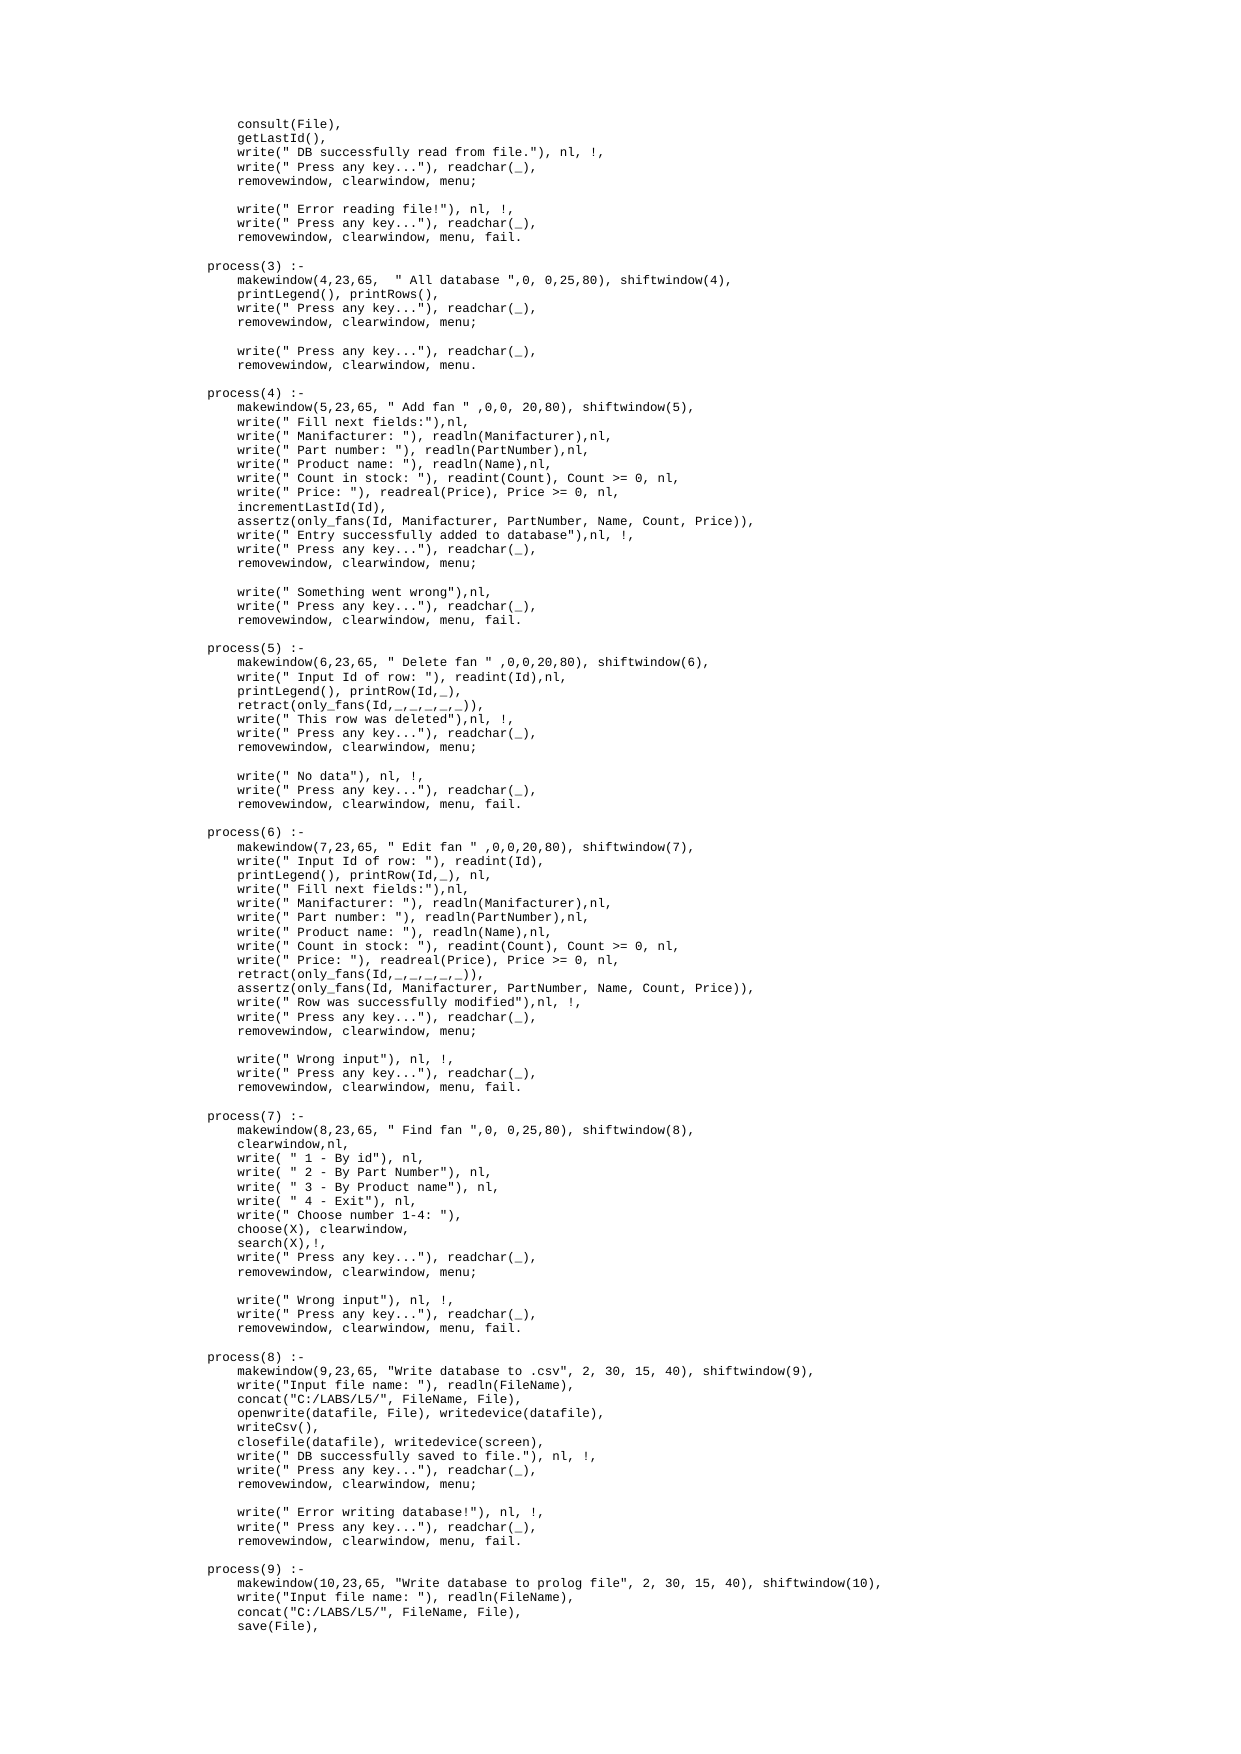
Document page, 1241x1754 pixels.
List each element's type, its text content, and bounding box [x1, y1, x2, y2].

text write(" Something went wrong"),nl, [177, 586, 1152, 600]
text write(" Manifacturer: "), readln(Manifacturer),nl, [177, 430, 1152, 444]
text removewindow, clearwindow, menu, fail. [177, 1535, 1152, 1549]
text write(" Row was successfully modified"),nl, !, [177, 996, 1152, 1011]
text write(" Error writing database!"), nl, !, [177, 1506, 1152, 1521]
text write( " 4 - Exit"), nl, [177, 1195, 1152, 1209]
text removewindow, clearwindow, menu; [177, 741, 1152, 756]
text incrementLastId(Id), [177, 501, 1152, 515]
text makewindow(6,23,65, " Delete fan " ,0,0,20,80), shiftwindow(6), [177, 656, 1152, 671]
text write(" This row was deleted"),nl, !, [177, 713, 1152, 727]
text write(" Press any key..."), readchar(_), [177, 1067, 1152, 1081]
text write(" DB successfully read from file."), nl, !, [177, 146, 1152, 161]
text removewindow, clearwindow, menu. [177, 359, 1152, 373]
text write(" No data"), nl, !, [177, 770, 1152, 784]
text removewindow, clearwindow, menu, fail. [177, 798, 1152, 812]
text write(" Manifacturer: "), readln(Manifacturer),nl, [177, 897, 1152, 911]
text printLegend(), printRow(Id,_), [177, 685, 1152, 699]
text removewindow, clearwindow, menu; [177, 1025, 1152, 1039]
text assertz(only_fans(Id, Manifacturer, PartNumber, Name, Count, Price)), [177, 982, 1152, 996]
text write(" Press any key..."), readchar(_), [177, 302, 1152, 316]
text makewindow(7,23,65, " Edit fan " ,0,0,20,80), shiftwindow(7), [177, 841, 1152, 855]
text save(File), [177, 1620, 1152, 1634]
text write(" Part number: "), readln(PartNumber),nl, [177, 444, 1152, 458]
text write(" Press any key..."), readchar(_), [177, 345, 1152, 359]
text write(" Price: "), readreal(Price), Price >= 0, nl, [177, 486, 1152, 501]
text write(" Press any key..."), readchar(_), [177, 600, 1152, 614]
text write(" Wrong input"), nl, !, [177, 1294, 1152, 1308]
text write( " 1 - By id"), nl, [177, 1152, 1152, 1166]
text consult(File), [177, 118, 1152, 132]
text assertz(only_fans(Id, Manifacturer, PartNumber, Name, Count, Price)), [177, 515, 1152, 529]
text removewindow, clearwindow, menu; [177, 175, 1152, 189]
text removewindow, clearwindow, menu, fail. [177, 1322, 1152, 1336]
text removewindow, clearwindow, menu, fail. [177, 614, 1152, 628]
text write(" Press any key..."), readchar(_), [177, 1308, 1152, 1322]
text removewindow, clearwindow, menu, fail. [177, 231, 1152, 246]
text getLastId(), [177, 132, 1152, 146]
text process(5) :- [177, 642, 1152, 656]
text write(" Fill next fields:"),nl, [177, 416, 1152, 430]
text process(9) :- [177, 1563, 1152, 1577]
text removewindow, clearwindow, menu; [177, 316, 1152, 331]
text removewindow, clearwindow, menu; [177, 1478, 1152, 1492]
text write(" Press any key..."), readchar(_), [177, 1464, 1152, 1478]
text write(" Press any key..."), readchar(_), [177, 1521, 1152, 1535]
text write(" Part number: "), readln(PartNumber),nl, [177, 911, 1152, 926]
text retract(only_fans(Id,_,_,_,_,_)), [177, 699, 1152, 713]
text choose(X), clearwindow, [177, 1223, 1152, 1237]
text write(" DB successfully saved to file."), nl, !, [177, 1450, 1152, 1464]
text process(8) :- [177, 1351, 1152, 1365]
text write( " 3 - By Product name"), nl, [177, 1181, 1152, 1195]
text search(X),!, [177, 1237, 1152, 1251]
text write(" Count in stock: "), readint(Count), Count >= 0, nl, [177, 940, 1152, 954]
text makewindow(5,23,65, " Add fan " ,0,0, 20,80), shiftwindow(5), [177, 401, 1152, 416]
text process(7) :- [177, 1110, 1152, 1124]
text write(" Fill next fields:"),nl, [177, 883, 1152, 897]
text write(" Entry successfully added to database"),nl, !, [177, 529, 1152, 543]
text closefile(datafile), writedevice(screen), [177, 1436, 1152, 1450]
text write( " 2 - By Part Number"), nl, [177, 1166, 1152, 1181]
text write(" Product name: "), readln(Name),nl, [177, 926, 1152, 940]
text write(" Press any key..."), readchar(_), [177, 784, 1152, 798]
text write(" Wrong input"), nl, !, [177, 1053, 1152, 1067]
text write("Input file name: "), readln(FileName), [177, 1591, 1152, 1606]
text removewindow, clearwindow, menu; [177, 1266, 1152, 1280]
text clearwindow,nl, [177, 1138, 1152, 1152]
text printLegend(), printRow(Id,_), nl, [177, 869, 1152, 883]
text removewindow, clearwindow, menu; [177, 557, 1152, 571]
text write(" Error reading file!"), nl, !, [177, 203, 1152, 217]
text printLegend(), printRows(), [177, 288, 1152, 302]
text removewindow, clearwindow, menu, fail. [177, 1081, 1152, 1096]
text concat("C:/LABS/L5/", FileName, File), [177, 1606, 1152, 1620]
text openwrite(datafile, File), writedevice(datafile), [177, 1407, 1152, 1421]
text makewindow(9,23,65, "Write database to .csv", 2, 30, 15, 40), shiftwindow(9), [177, 1365, 1152, 1379]
text write(" Press any key..."), readchar(_), [177, 727, 1152, 741]
text makewindow(10,23,65, "Write database to prolog file", 2, 30, 15, 40), shiftwindow(10), [177, 1577, 1152, 1591]
text write(" Press any key..."), readchar(_), [177, 217, 1152, 231]
text write(" Press any key..."), readchar(_), [177, 1251, 1152, 1266]
text write(" Press any key..."), readchar(_), [177, 161, 1152, 175]
text write(" Press any key..."), readchar(_), [177, 1011, 1152, 1025]
text write(" Press any key..."), readchar(_), [177, 543, 1152, 557]
text makewindow(8,23,65, " Find fan ",0, 0,25,80), shiftwindow(8), [177, 1124, 1152, 1138]
text write(" Input Id of row: "), readint(Id), [177, 855, 1152, 869]
text concat("C:/LABS/L5/", FileName, File), [177, 1393, 1152, 1407]
text process(3) :- [177, 260, 1152, 274]
text write(" Choose number 1-4: "), [177, 1209, 1152, 1223]
text write(" Price: "), readreal(Price), Price >= 0, nl, [177, 954, 1152, 968]
text writeCsv(), [177, 1421, 1152, 1436]
text retract(only_fans(Id,_,_,_,_,_)), [177, 968, 1152, 982]
text write(" Product name: "), readln(Name),nl, [177, 458, 1152, 472]
text write(" Count in stock: "), readint(Count), Count >= 0, nl, [177, 472, 1152, 486]
text process(6) :- [177, 826, 1152, 841]
text makewindow(4,23,65, " All database ",0, 0,25,80), shiftwindow(4), [177, 274, 1152, 288]
text write("Input file name: "), readln(FileName), [177, 1379, 1152, 1393]
text write(" Input Id of row: "), readint(Id),nl, [177, 671, 1152, 685]
text process(4) :- [177, 387, 1152, 401]
